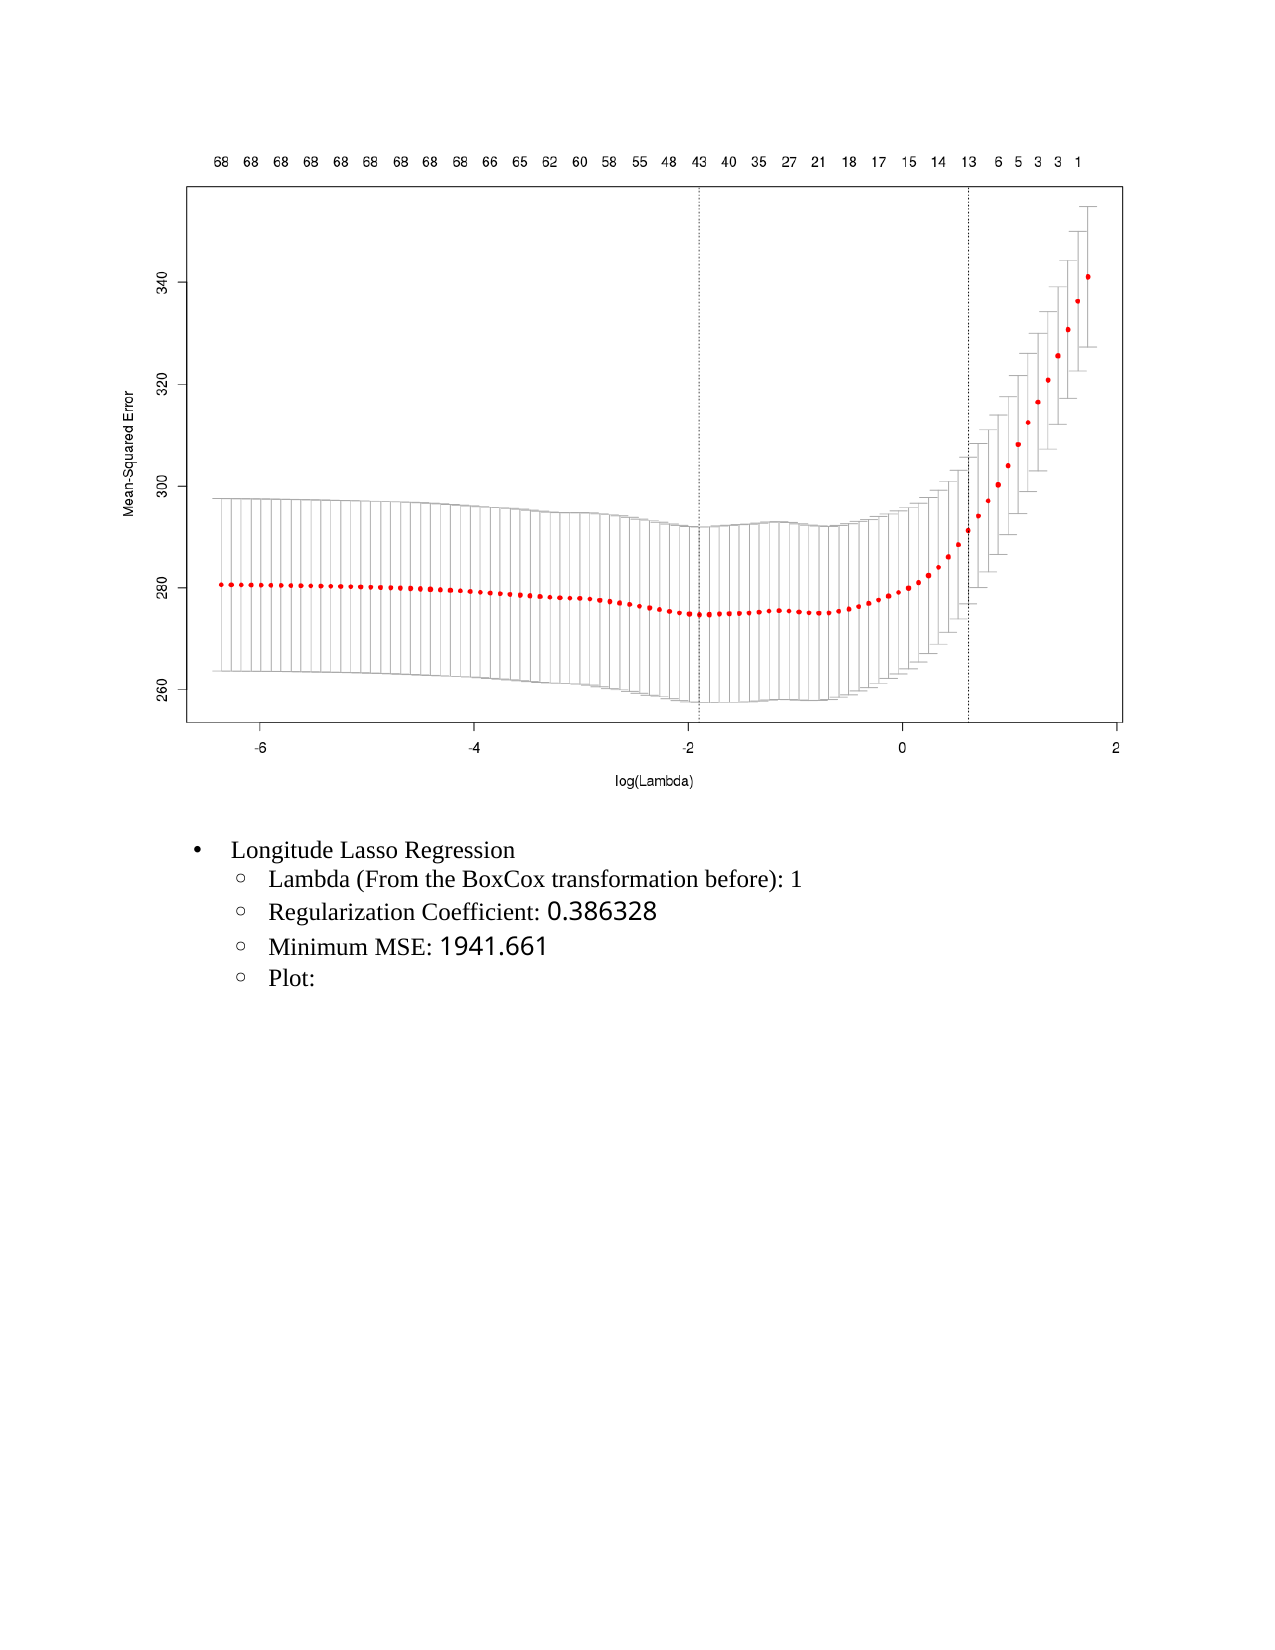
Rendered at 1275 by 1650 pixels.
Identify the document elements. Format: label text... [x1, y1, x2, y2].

list Minimum MSE: 1941.661 [231, 928, 1157, 963]
picture [118, 118, 1157, 807]
list Plot: [231, 963, 1157, 992]
list Longitude Lasso Regression [193, 835, 1157, 864]
list Lambda (From the BoxCox transformation before): 1 [231, 864, 1157, 892]
list Regularization Coefficient: 0.386328 [231, 892, 1157, 928]
